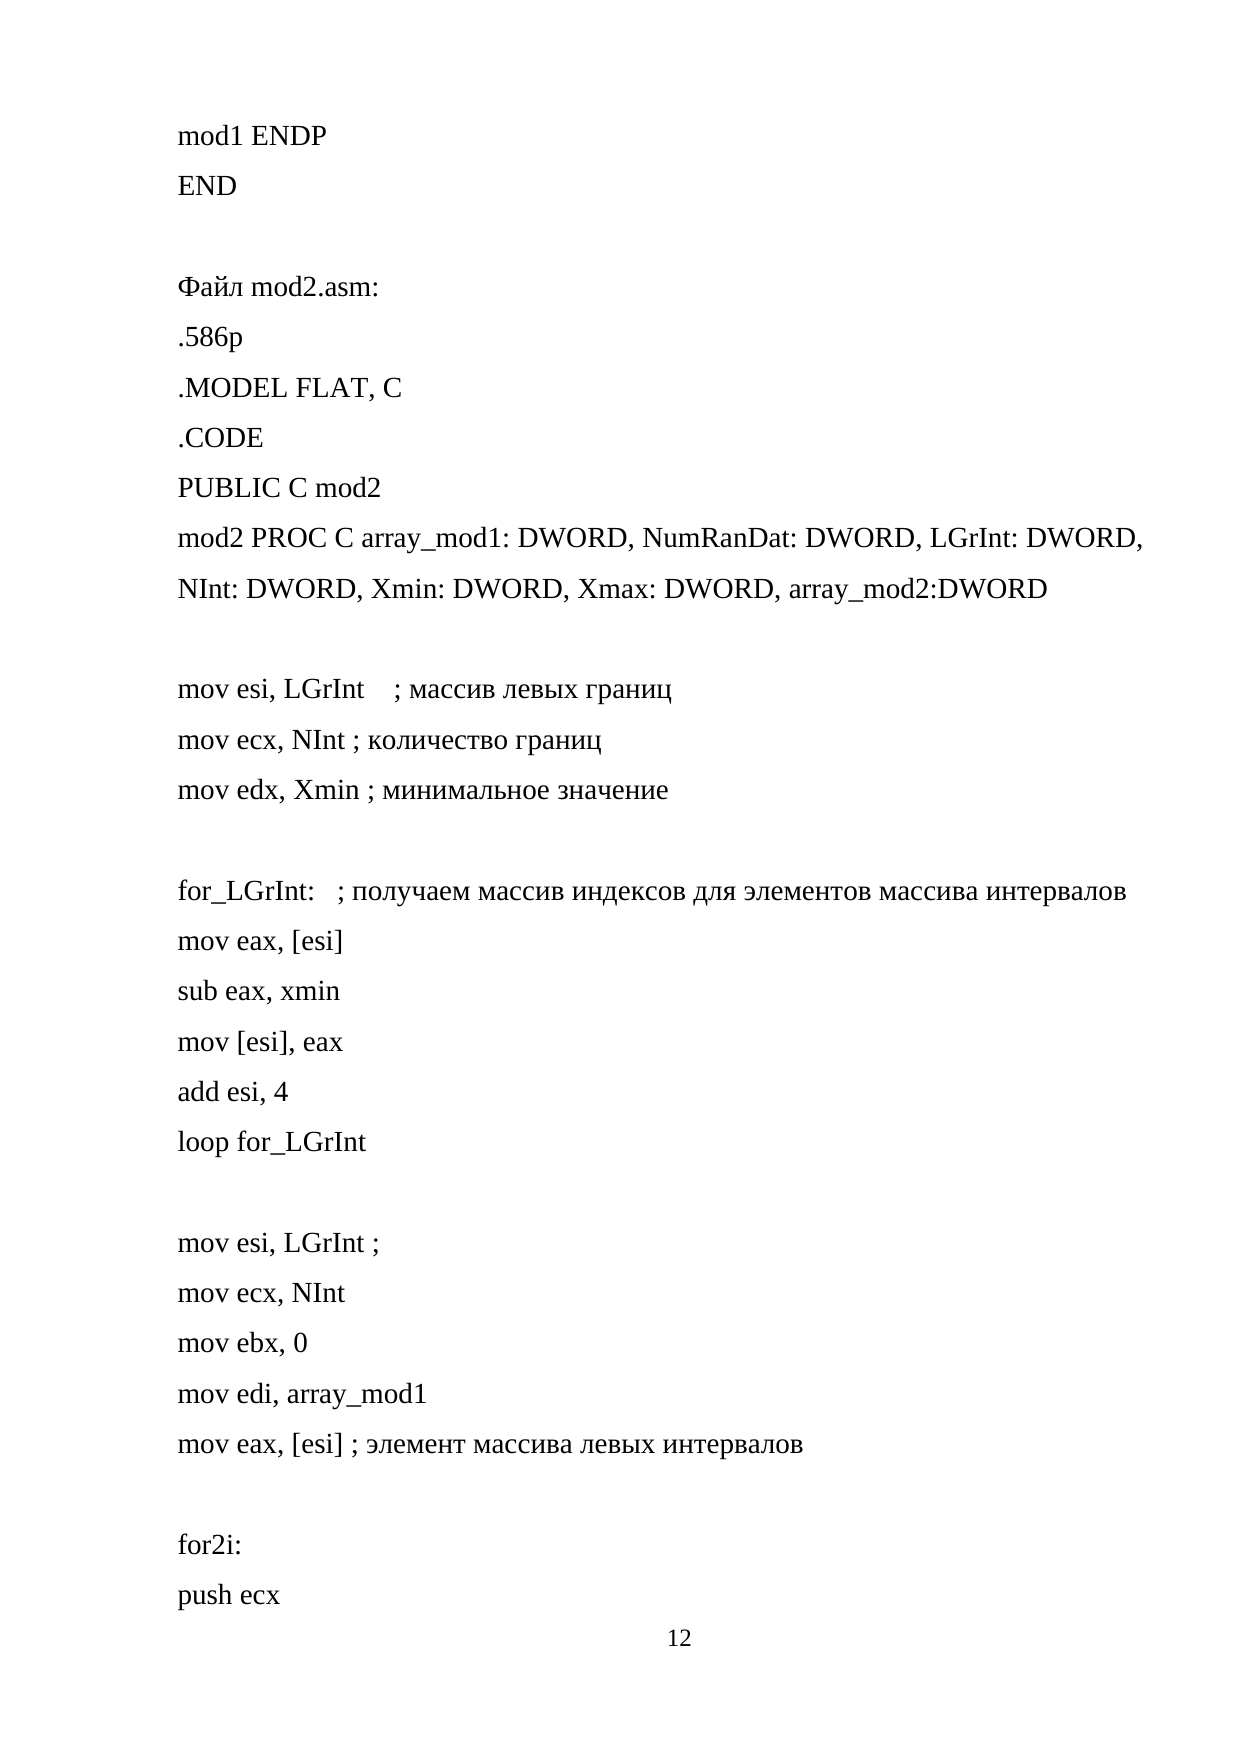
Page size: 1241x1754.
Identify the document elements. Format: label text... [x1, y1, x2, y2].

text .CODE [177, 420, 1181, 453]
text mod1 ENDP [177, 118, 1181, 152]
text add esi, 4 [177, 1074, 1181, 1108]
text Файл mod2.asm: [177, 269, 1181, 303]
text mov ecx, NInt [177, 1275, 1181, 1309]
text sub eax, xmin [177, 973, 1181, 1007]
text mov esi, LGrInt ; массив левых границ [177, 672, 1181, 705]
text END [177, 168, 1181, 202]
text mod2 PROC C array_mod1: DWORD, NumRanDat: DWORD, LGrInt: DWORD, NInt: DWORD, Xmin: DWORD, Xmax: DWORD, array_mod2:DWORD [177, 521, 1181, 604]
text mov esi, LGrInt ; [177, 1225, 1181, 1258]
text mov edi, array_mod1 [177, 1376, 1181, 1409]
text mov ebx, 0 [177, 1326, 1181, 1359]
text for2i: [177, 1527, 1181, 1560]
text for_LGrInt: ; получаем массив индексов для элементов массива интервалов [177, 873, 1181, 906]
text mov edx, Xmin ; минимальное значение [177, 772, 1181, 806]
text PUBLIC C mod2 [177, 470, 1181, 504]
text .586p [177, 319, 1181, 353]
text mov eax, [esi] ; элемент массива левых интервалов [177, 1426, 1181, 1460]
text mov [esi], eax [177, 1024, 1181, 1057]
text .MODEL FLAT, C [177, 370, 1181, 403]
text mov ecx, NInt ; количество границ [177, 722, 1181, 755]
text mov eax, [esi] [177, 923, 1181, 957]
text loop for_LGrInt [177, 1124, 1181, 1158]
text push ecx [177, 1577, 1181, 1611]
